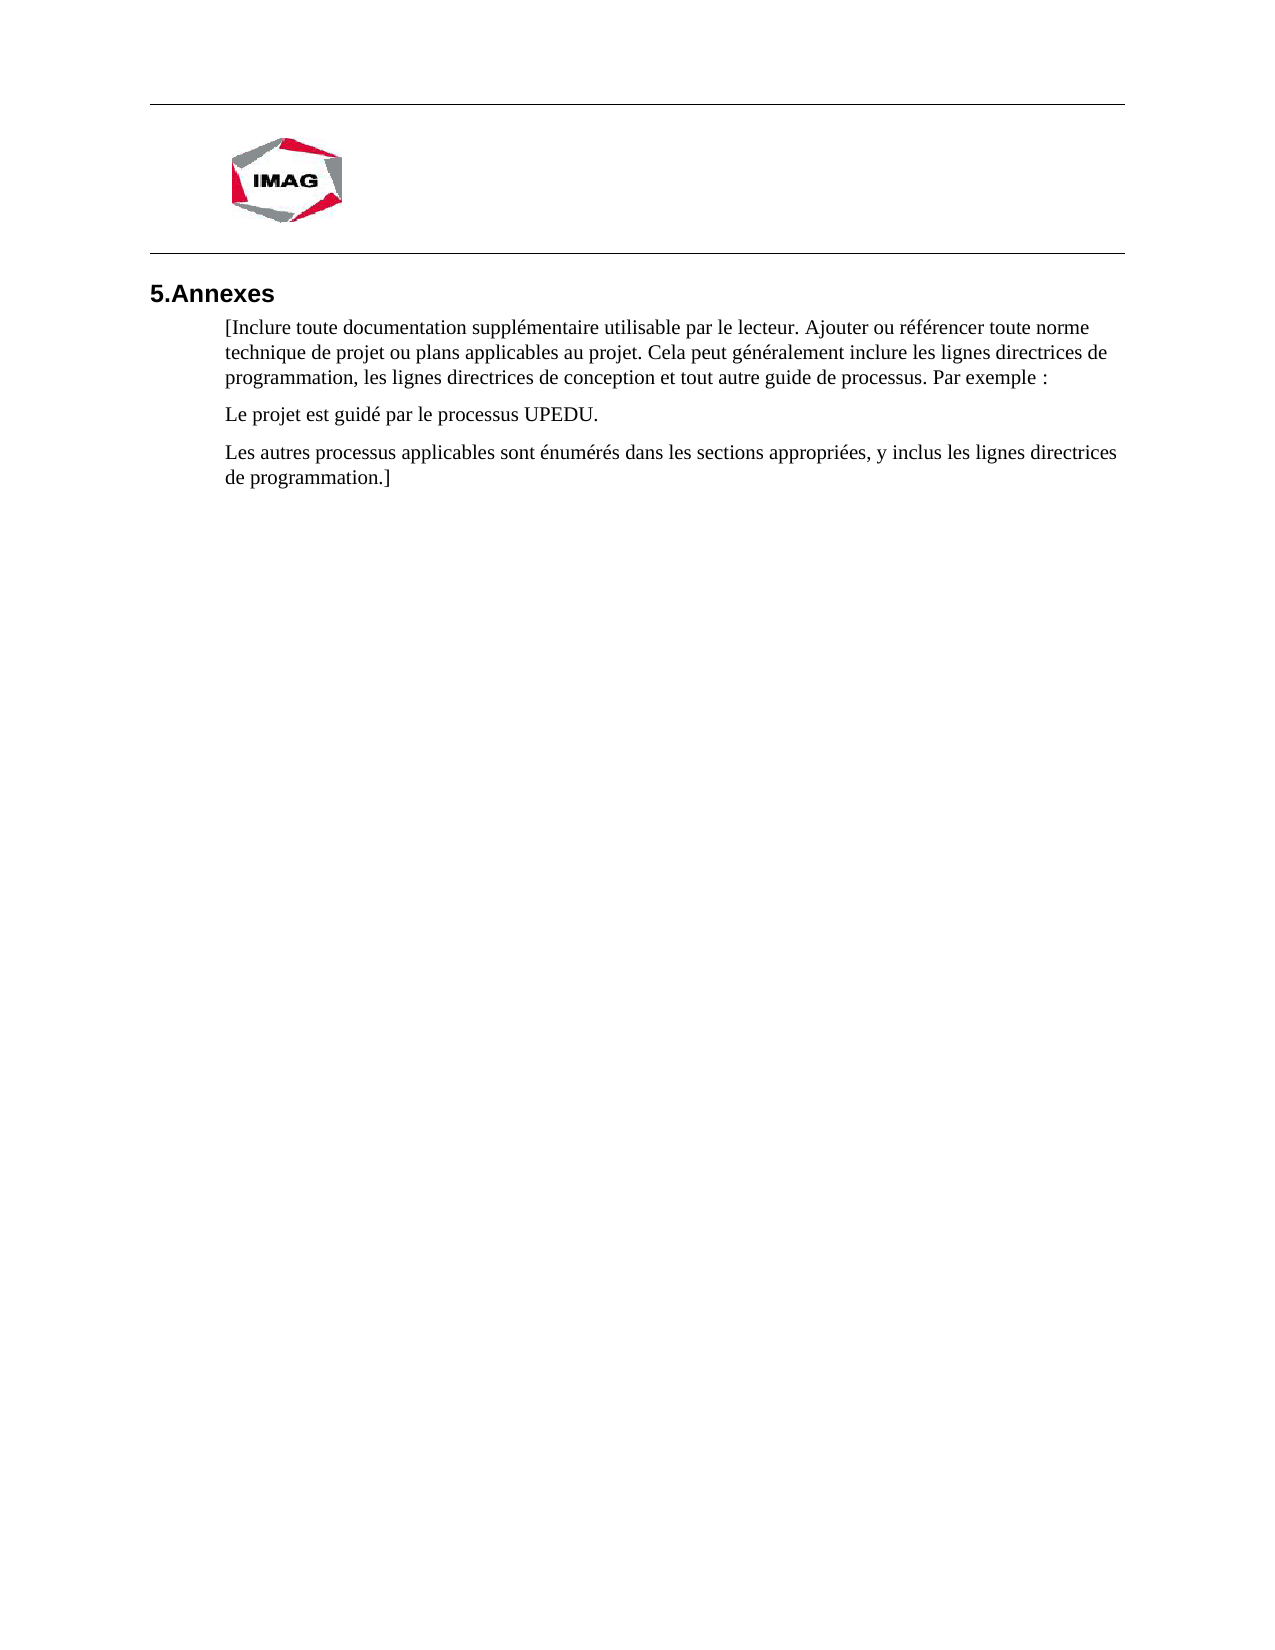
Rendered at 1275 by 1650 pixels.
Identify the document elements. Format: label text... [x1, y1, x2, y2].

text [Inclure toute documentation supplémentaire utilisable par le lecteur. Ajouter ou référencer toute norme technique de projet ou plans applicables au projet. Cela peut généralement inclure les lignes directrices de programmation, les lignes directrices de conception et tout autre guide de processus. Par exemple : [225, 314, 1125, 389]
text Les autres processus applicables sont énumérés dans les sections appropriées, y inclus les lignes directrices de programmation.] [225, 439, 1125, 489]
picture [208, 126, 368, 234]
subtitle Annexes [150, 279, 1125, 307]
text Le projet est guidé par le processus UPEDU. [225, 401, 1125, 426]
